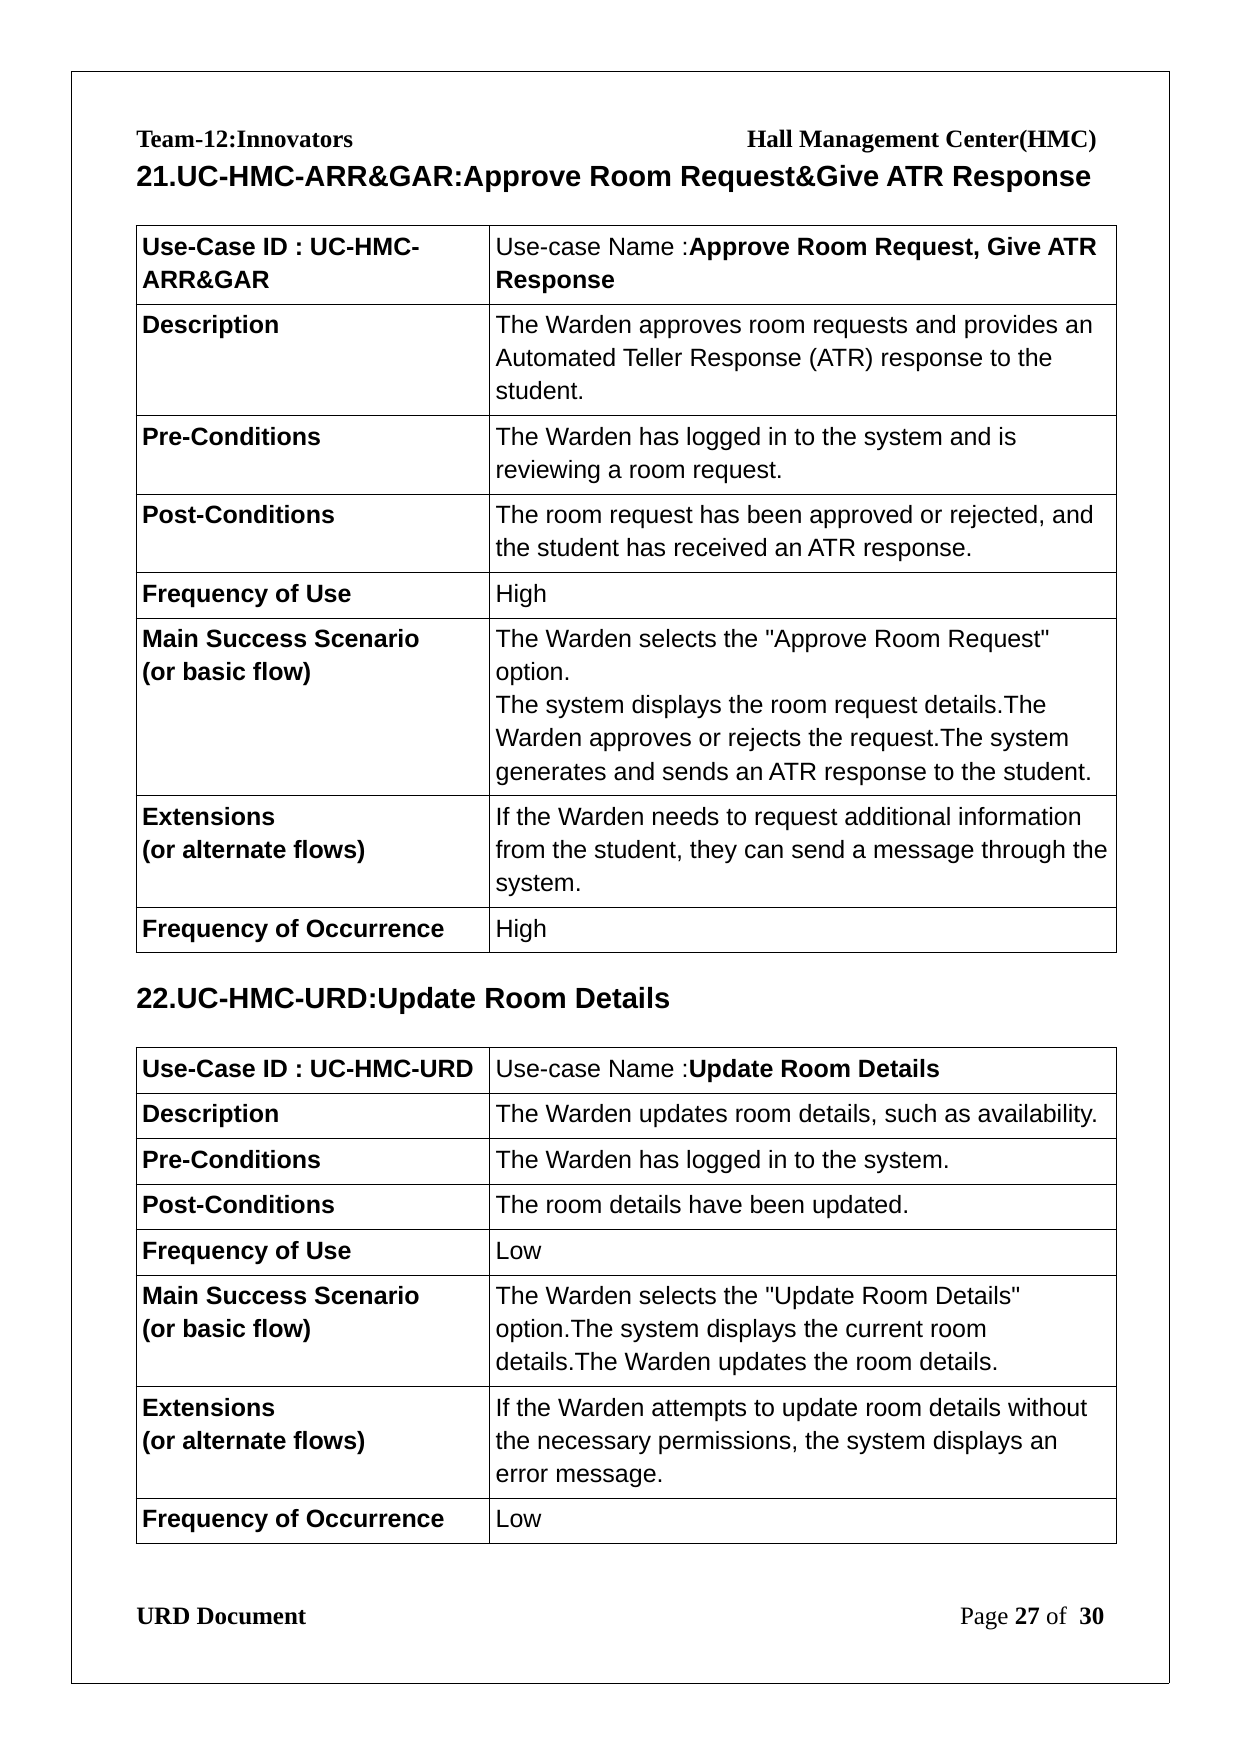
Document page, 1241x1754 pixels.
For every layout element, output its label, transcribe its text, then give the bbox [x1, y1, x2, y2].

table_cell Pre-Conditions [137, 1139, 489, 1183]
table_cell Frequency of Occurrence [137, 1499, 489, 1543]
table_cell Pre-Conditions [137, 416, 489, 493]
table_cell The Warden approves room requests and provides an Automated Teller Response (ATR) response to the student. [490, 305, 1116, 415]
table_cell If the Warden needs to request additional information from the student, they can send a message through the system. [490, 796, 1116, 907]
table_cell Main Success Scenario (or basic flow) [137, 1276, 489, 1386]
text 21.UC-HMC-ARR&GAR:Approve Room Request&Give ATR Response [136, 159, 1104, 192]
table_cell The Warden selects the "Update Room Details" option.The system displays the current room details.The Warden updates the room details. [490, 1276, 1116, 1386]
table_cell Low [490, 1230, 1116, 1274]
table_cell The room details have been updated. [490, 1185, 1116, 1229]
table_cell The Warden has logged in to the system. [490, 1139, 1116, 1183]
table_cell Post-Conditions [137, 495, 489, 572]
table_cell Low [490, 1499, 1116, 1543]
table_cell The Warden has logged in to the system and is reviewing a room request. [490, 416, 1116, 493]
table_cell The room request has been approved or rejected, and the student has received an ATR response. [490, 495, 1116, 572]
table_cell Post-Conditions [137, 1185, 489, 1229]
table_cell Description [137, 1094, 489, 1138]
table_header Use-Case ID : UC-HMC-URD [137, 1048, 489, 1092]
table_cell Extensions (or alternate flows) [137, 1387, 489, 1498]
text 22.UC-HMC-URD:Update Room Details [136, 981, 1104, 1014]
table_header Use-case Name :Update Room Details [490, 1048, 1116, 1092]
table_cell If the Warden attempts to update room details without the necessary permissions, the system displays an error message. [490, 1387, 1116, 1498]
table_cell Extensions (or alternate flows) [137, 796, 489, 907]
table_cell Description [137, 305, 489, 415]
table_cell High [490, 908, 1116, 952]
table_cell Main Success Scenario (or basic flow) [137, 619, 489, 795]
table_header Use-Case ID : UC-HMC-ARR&GAR [137, 226, 489, 303]
table_cell Frequency of Use [137, 1230, 489, 1274]
table_header Use-case Name :Approve Room Request, Give ATR Response [490, 226, 1116, 303]
table_cell The Warden updates room details, such as availability. [490, 1094, 1116, 1138]
table_cell The Warden selects the "Approve Room Request" option. The system displays the room request details.The Warden approves or rejects the request.The system generates and sends an ATR response to the student. [490, 619, 1116, 795]
table_cell Frequency of Use [137, 573, 489, 618]
table_cell High [490, 573, 1116, 618]
table_cell Frequency of Occurrence [137, 908, 489, 952]
